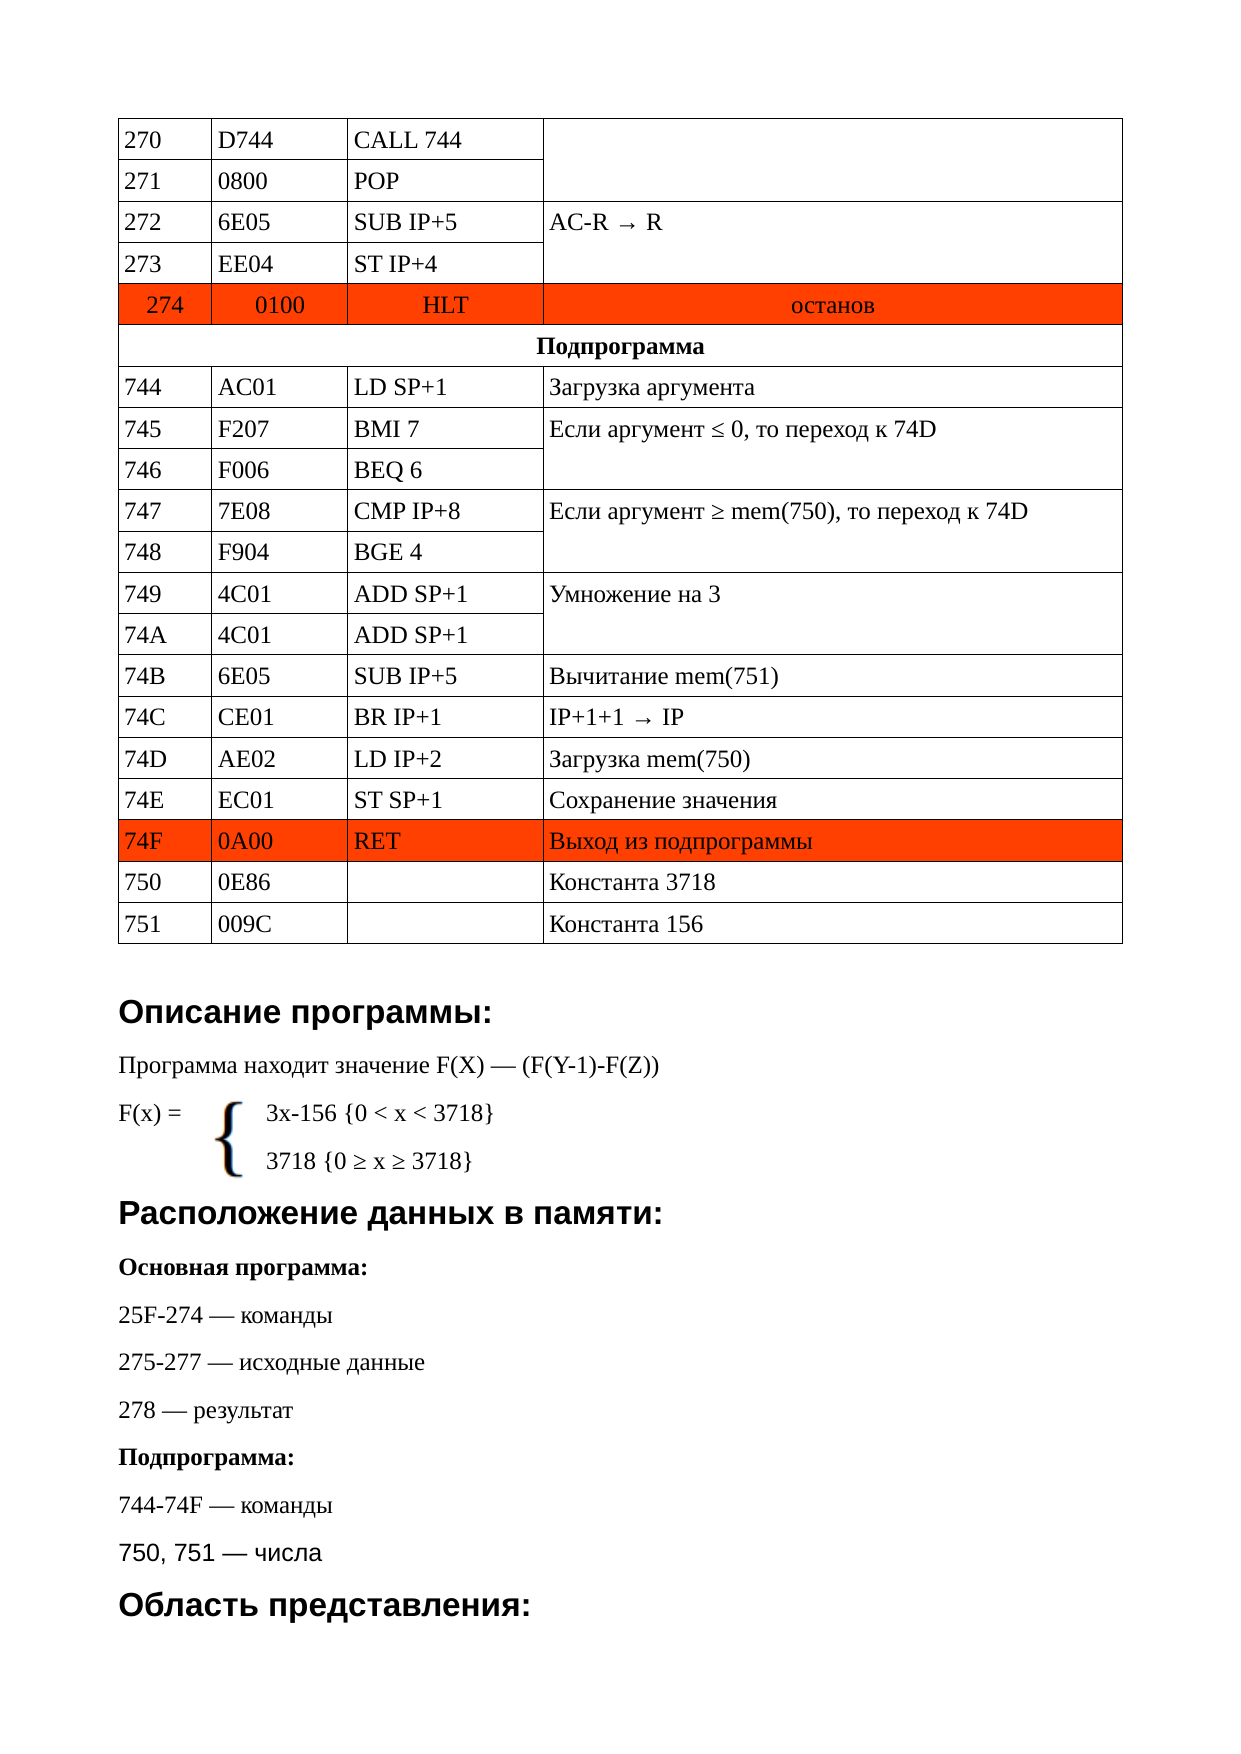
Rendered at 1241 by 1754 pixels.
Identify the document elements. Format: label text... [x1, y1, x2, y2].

table_cell Если аргумент ≤ 0, то переход к 74D [544, 408, 1122, 489]
text F(x) = [118, 1098, 209, 1127]
table_cell BEQ 6 [348, 449, 543, 489]
table_cell 0E86 [212, 862, 347, 902]
table_cell [544, 119, 1122, 201]
table_cell AC-R → R [544, 202, 1122, 283]
text Область представления: [118, 1585, 1122, 1624]
picture [209, 1088, 260, 1191]
table_cell SUB IP+5 [348, 202, 543, 242]
table_cell 272 [119, 202, 211, 242]
table_cell F006 [212, 449, 347, 489]
table_cell Константа 156 [544, 903, 1122, 943]
table_cell ST IP+4 [348, 243, 543, 283]
table_cell 7E08 [212, 490, 347, 531]
table_cell CE01 [212, 697, 347, 737]
text 744-74F — команды [118, 1490, 1122, 1519]
table_cell EE04 [212, 243, 347, 283]
table_cell AC01 [212, 367, 347, 407]
table_cell 0800 [212, 160, 347, 201]
table_cell 74C [119, 697, 211, 737]
table_cell F904 [212, 532, 347, 572]
text 25F-274 — команды [118, 1300, 1122, 1328]
table_cell POP [348, 160, 543, 201]
table_cell Сохранение значения [544, 779, 1122, 819]
table_cell [348, 862, 543, 902]
table_cell 4C01 [212, 573, 347, 613]
table_cell 273 [119, 243, 211, 283]
table_cell ST SP+1 [348, 779, 543, 819]
text Подпрограмма: [118, 1442, 1122, 1471]
table_cell 274 [119, 284, 211, 324]
table_cell 6E05 [212, 202, 347, 242]
text 750, 751 — числа [118, 1538, 1122, 1566]
text Основная программа: [118, 1252, 1122, 1281]
table_cell Выход из подпрограммы [544, 820, 1122, 861]
table_cell CALL 744 [348, 119, 543, 159]
table_cell 745 [119, 408, 211, 448]
table_cell RET [348, 820, 543, 861]
table_cell 74B [119, 655, 211, 696]
table_cell BGE 4 [348, 532, 543, 572]
table_cell 74A [119, 614, 211, 654]
text 3718 {0 ≥ x ≥ 3718} [260, 1146, 1122, 1174]
table_cell 4C01 [212, 614, 347, 654]
table_cell Загрузка mem(750) [544, 738, 1122, 778]
table_cell Константа 3718 [544, 862, 1122, 902]
table_cell 744 [119, 367, 211, 407]
table_cell 74E [119, 779, 211, 819]
table_cell Подпрограмма [119, 325, 1122, 366]
table_cell LD IP+2 [348, 738, 543, 778]
table_cell 74F [119, 820, 211, 861]
table_cell Вычитание mem(751) [544, 655, 1122, 696]
table_cell 749 [119, 573, 211, 613]
text [118, 1146, 209, 1174]
table_cell 74D [119, 738, 211, 778]
table_cell 270 [119, 119, 211, 159]
text 3x-156 {0 < x < 3718} [260, 1098, 1122, 1127]
table_cell HLT [348, 284, 543, 324]
table_cell 0100 [212, 284, 347, 324]
table_cell [348, 903, 543, 943]
table_cell ADD SP+1 [348, 573, 543, 613]
text 275-277 — исходные данные [118, 1347, 1122, 1376]
table_cell 009C [212, 903, 347, 943]
table_cell Умножение на 3 [544, 573, 1122, 654]
table_cell 751 [119, 903, 211, 943]
text Описание программы: [118, 992, 1122, 1030]
text 278 — результат [118, 1395, 1122, 1424]
table_cell F207 [212, 408, 347, 448]
table_cell 748 [119, 532, 211, 572]
table_cell CMP IP+8 [348, 490, 543, 531]
table_cell Загрузка аргумента [544, 367, 1122, 407]
table_cell SUB IP+5 [348, 655, 543, 696]
table_cell 271 [119, 160, 211, 201]
table_cell Если аргумент ≥ mem(750), то переход к 74D [544, 490, 1122, 572]
text Программа находит значение F(X) — (F(Y-1)-F(Z)) [118, 1051, 1122, 1079]
table_cell 6E05 [212, 655, 347, 696]
table_cell ADD SP+1 [348, 614, 543, 654]
table_cell LD SP+1 [348, 367, 543, 407]
table_cell 0A00 [212, 820, 347, 861]
table_cell BR IP+1 [348, 697, 543, 737]
table_cell 750 [119, 862, 211, 902]
text Расположение данных в памяти: [118, 1193, 1122, 1232]
table_cell IP+1+1 → IP [544, 697, 1122, 737]
table_cell EC01 [212, 779, 347, 819]
table_cell 746 [119, 449, 211, 489]
table_cell 747 [119, 490, 211, 531]
table_cell останов [544, 284, 1122, 324]
table_cell AE02 [212, 738, 347, 778]
table_cell D744 [212, 119, 347, 159]
table_cell BMI 7 [348, 408, 543, 448]
